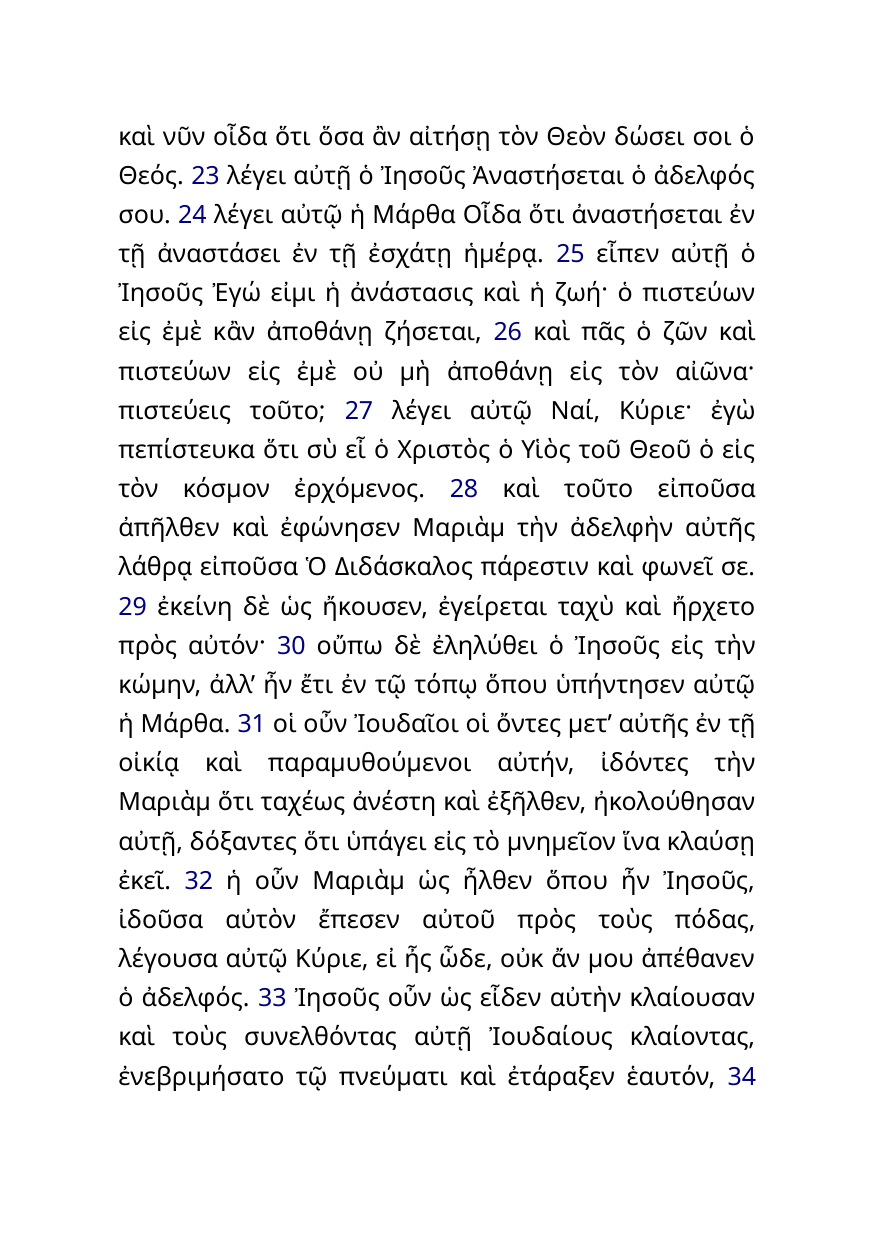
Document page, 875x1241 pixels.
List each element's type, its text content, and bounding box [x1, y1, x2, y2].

text καὶ νῦν οἶδα ὅτι ὅσα ἂν αἰτήσῃ τὸν Θεὸν δώσει σοι ὁ Θεός. 23 λέγει αὐτῇ ὁ Ἰησοῦς Ἀναστήσεται ὁ ἀδελφός σου. 24 λέγει αὐτῷ ἡ Μάρθα Οἶδα ὅτι ἀναστήσεται ἐν τῇ ἀναστάσει ἐν τῇ ἐσχάτῃ ἡμέρᾳ. 25 εἶπεν αὐτῇ ὁ Ἰησοῦς Ἐγώ εἰμι ἡ ἀνάστασις καὶ ἡ ζωή· ὁ πιστεύων εἰς ἐμὲ κἂν ἀποθάνῃ ζήσεται, 26 καὶ πᾶς ὁ ζῶν καὶ πιστεύων εἰς ἐμὲ οὐ μὴ ἀποθάνῃ εἰς τὸν αἰῶνα· πιστεύεις τοῦτο; 27 λέγει αὐτῷ Ναί, Κύριε· ἐγὼ πεπίστευκα ὅτι σὺ εἶ ὁ Χριστὸς ὁ Υἱὸς τοῦ Θεοῦ ὁ εἰς τὸν κόσμον ἐρχόμενος. 28 καὶ τοῦτο εἰποῦσα ἀπῆλθεν καὶ ἐφώνησεν Μαριὰμ τὴν ἀδελφὴν αὐτῆς λάθρᾳ εἰποῦσα Ὁ Διδάσκαλος πάρεστιν καὶ φωνεῖ σε. 29 ἐκείνη δὲ ὡς ἤκουσεν, ἐγείρεται ταχὺ καὶ ἤρχετο πρὸς αὐτόν· 30 οὔπω δὲ ἐληλύθει ὁ Ἰησοῦς εἰς τὴν κώμην, ἀλλ’ ἦν ἔτι ἐν τῷ τόπῳ ὅπου ὑπήντησεν αὐτῷ ἡ Μάρθα. 31 οἱ οὖν Ἰουδαῖοι οἱ ὄντες μετ’ αὐτῆς ἐν τῇ οἰκίᾳ καὶ παραμυθούμενοι αὐτήν, ἰδόντες τὴν Μαριὰμ ὅτι ταχέως ἀνέστη καὶ ἐξῆλθεν, ἠκολούθησαν αὐτῇ, δόξαντες ὅτι ὑπάγει εἰς τὸ μνημεῖον ἵνα κλαύσῃ ἐκεῖ. 32 ἡ οὖν Μαριὰμ ὡς ἦλθεν ὅπου ἦν Ἰησοῦς, ἰδοῦσα αὐτὸν ἔπεσεν αὐτοῦ πρὸς τοὺς πόδας, λέγουσα αὐτῷ Κύριε, εἰ ἦς ὧδε, οὐκ ἄν μου ἀπέθανεν ὁ ἀδελφός. 33 Ἰησοῦς οὖν ὡς εἶδεν αὐτὴν κλαίουσαν καὶ τοὺς συνελθόντας αὐτῇ Ἰουδαίους κλαίοντας, ἐνεβριμήσατο τῷ πνεύματι καὶ ἐτάραξεν ἑαυτόν, 34 [118, 118, 756, 1092]
